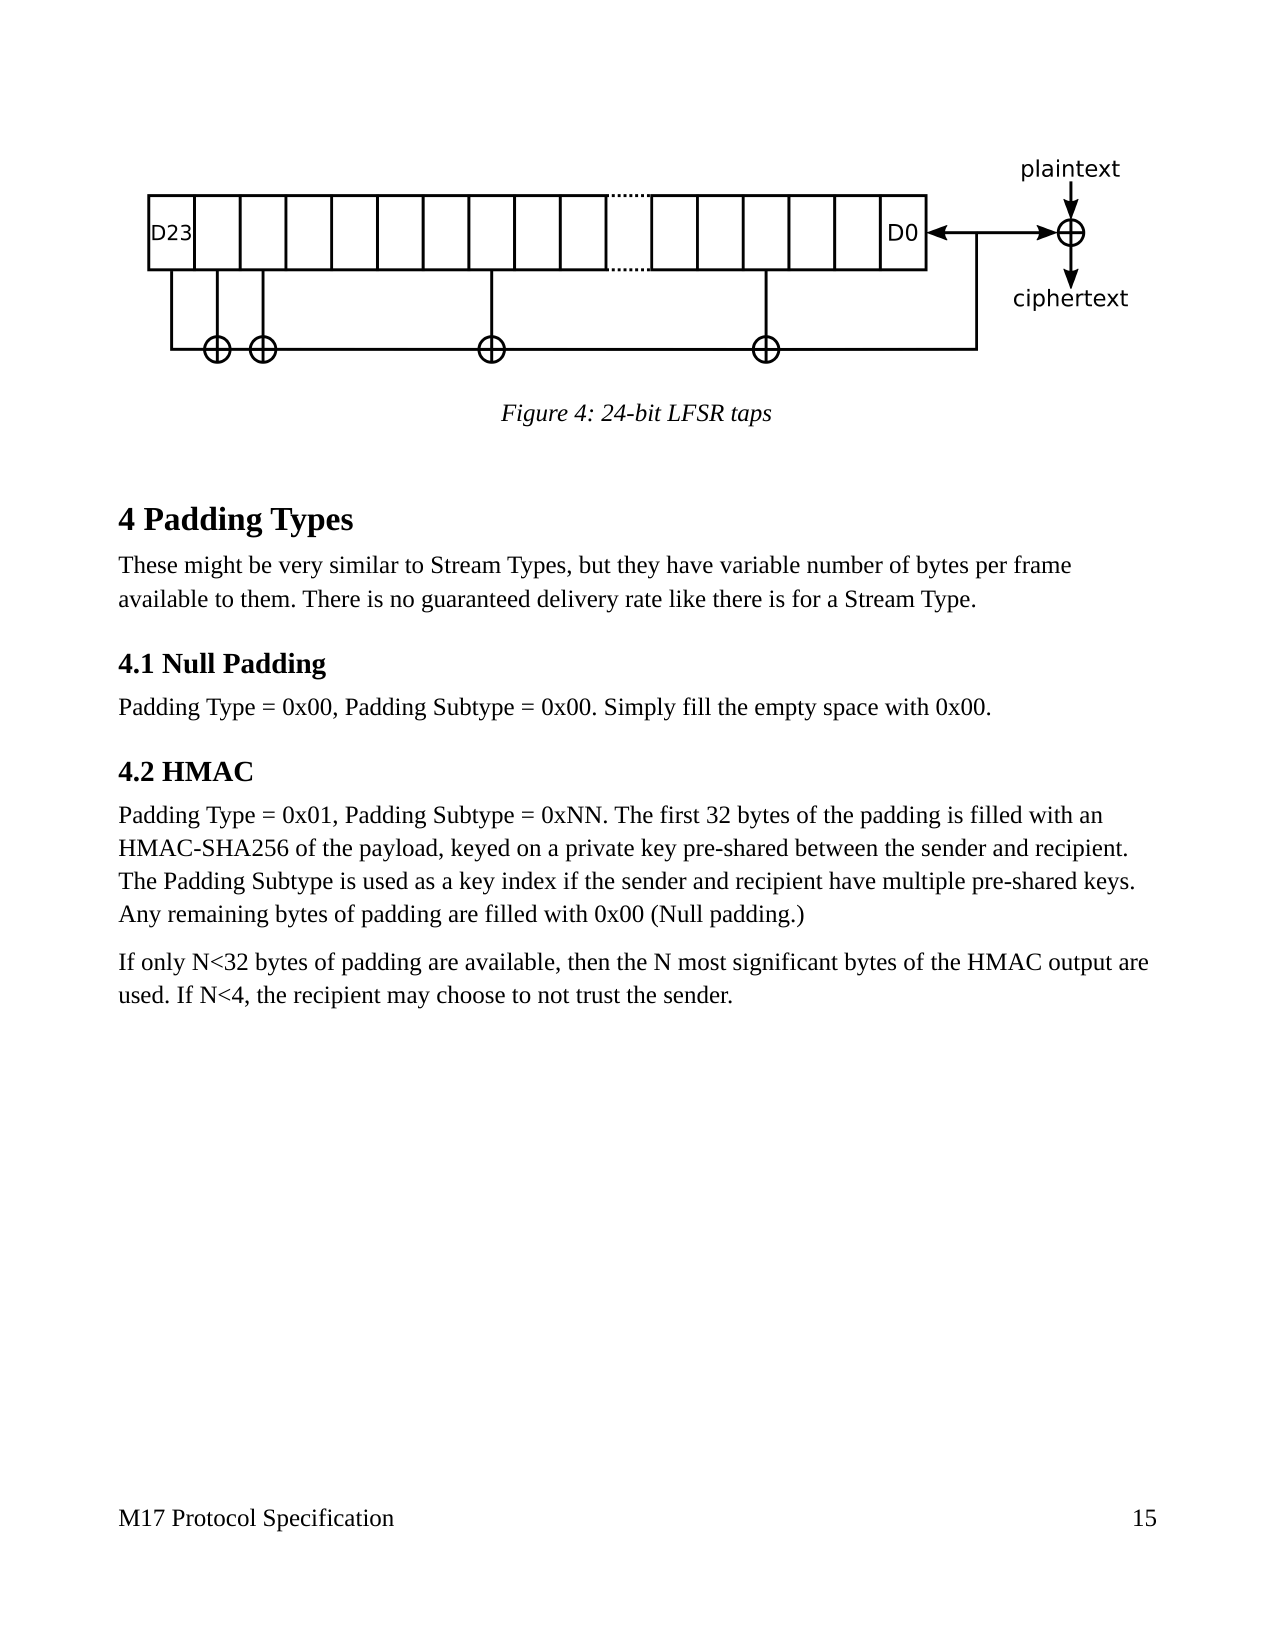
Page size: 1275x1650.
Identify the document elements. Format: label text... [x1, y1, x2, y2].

subtitle 4 Padding Types [118, 499, 1157, 538]
subtitle 4.1 Null Padding [118, 646, 1157, 679]
text Padding Type = 0x01, Padding Subtype = 0xNN. The first 32 bytes of the padding is filled with an HMAC-SHA256 of the payload, keyed on a private key pre-shared between the sender and recipient. The Padding Subtype is used as a key index if the sender and recipient have multiple pre-shared keys. Any remaining bytes of padding are filled with 0x00 (Null padding.) [118, 800, 1157, 928]
subtitle 4.2 HMAC [118, 754, 1157, 788]
text If only N<32 bytes of padding are available, then the N most significant bytes of the HMAC output are used. If N<4, the recipient may choose to not trust the sender. [118, 947, 1157, 1008]
text Figure 4: 24-bit LFSR taps [118, 393, 1157, 427]
text Padding Type = 0x00, Padding Subtype = 0x00. Simply fill the empty space with 0x00. [118, 692, 1157, 721]
picture [118, 130, 1157, 393]
text These might be very similar to Stream Types, but they have variable number of bytes per frame available to them. There is no guaranteed delivery rate like there is for a Stream Type. [118, 551, 1157, 612]
